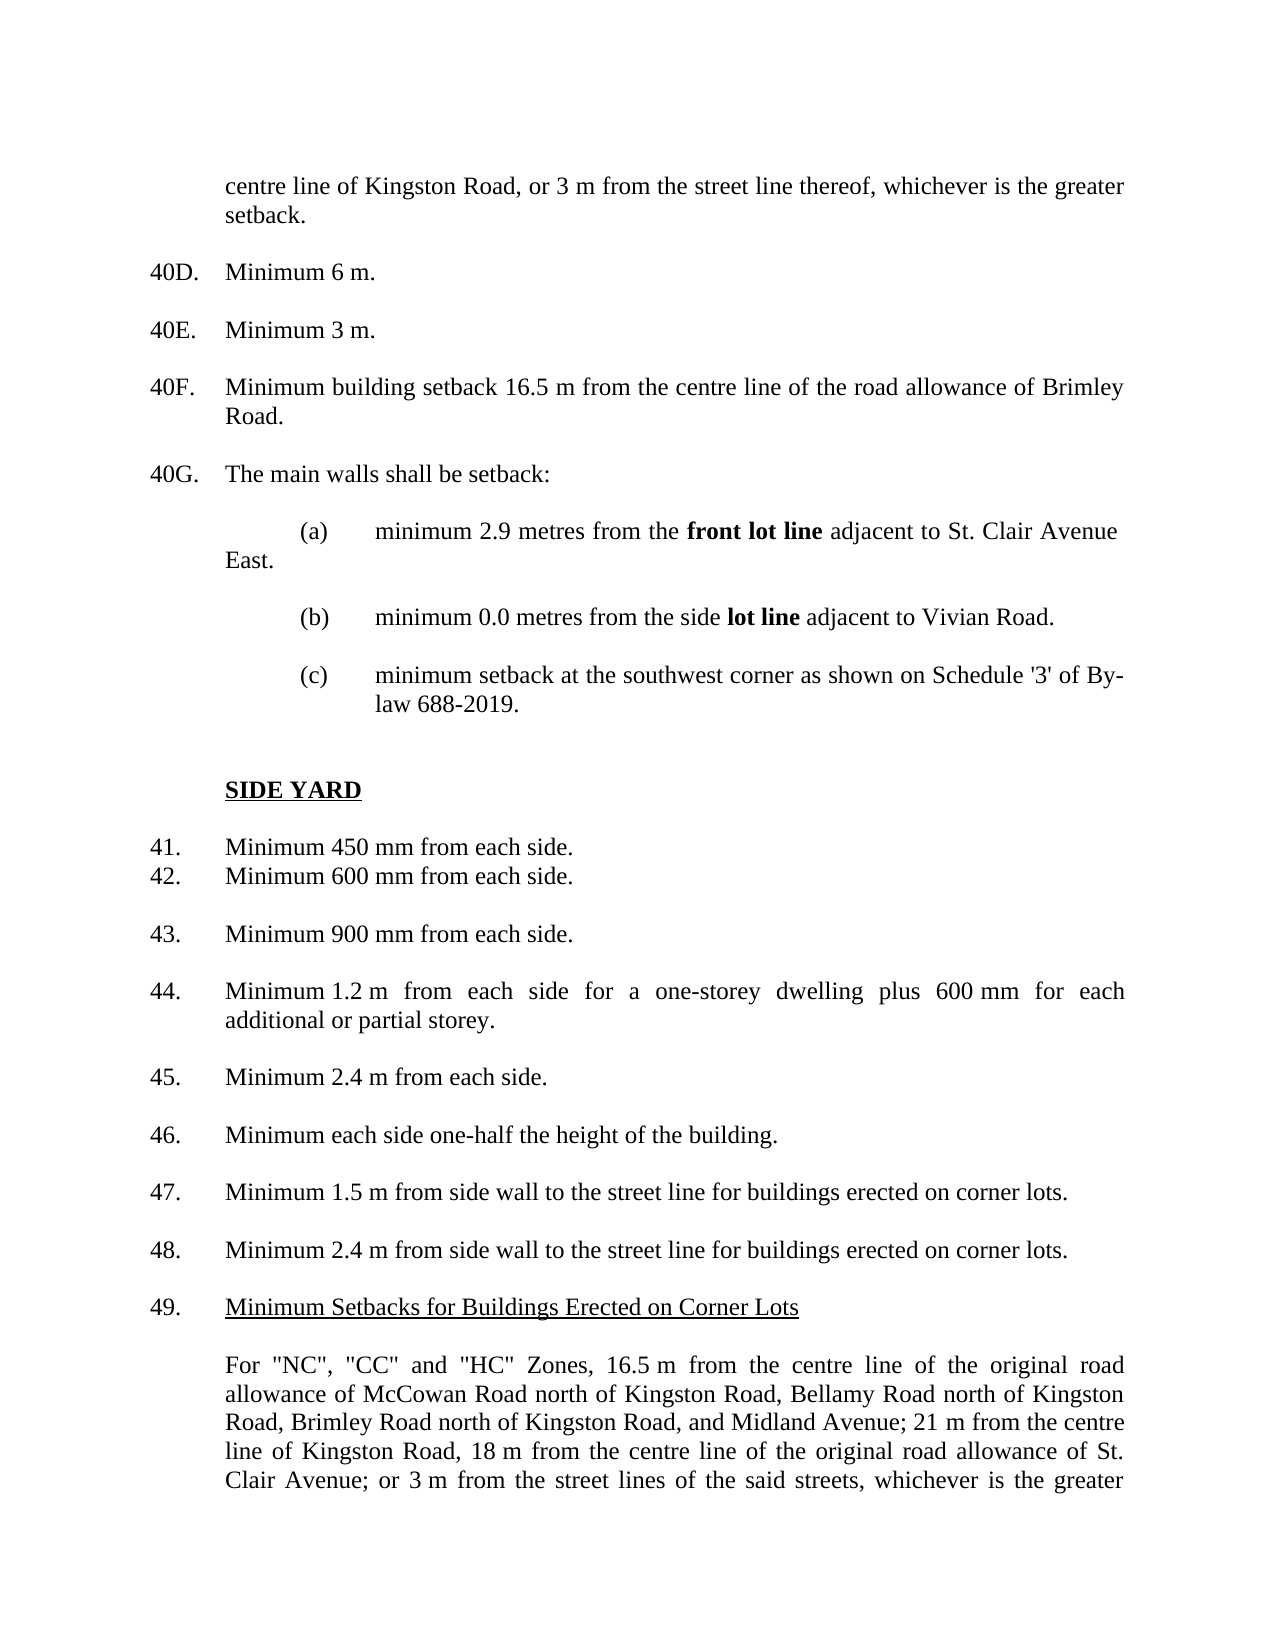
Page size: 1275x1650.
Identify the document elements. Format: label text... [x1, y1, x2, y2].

text 40F. Minimum building setback 16.5 m from the centre line of the road allowance of Brimley Road. [150, 372, 1125, 430]
text 43. Minimum 900 mm from each side. [150, 919, 1125, 947]
text 40G. The main walls shall be setback: [150, 459, 1125, 487]
text 46. Minimum each side one-half the height of the building. [150, 1120, 1125, 1149]
text For "NC", "CC" and "HC" Zones, 16.5 m from the centre line of the original road allowance of McCowan Road north of Kingston Road, Bellamy Road north of Kingston Road, Brimley Road north of Kingston Road, and Midland Avenue; 21 m from the centre line of Kingston Road, 18 m from the centre line of the original road allowance of St. Clair Avenue; or 3 m from the street lines of the said streets, whichever is the greater [225, 1350, 1125, 1494]
text 47. Minimum 1.5 m from side wall to the street line for buildings erected on corner lots. [150, 1177, 1125, 1206]
text centre line of Kingston Road, or 3 m from the street line thereof, whichever is the greater setback. [150, 171, 1125, 229]
text 40D. Minimum 6 m. [150, 257, 1125, 286]
text 49. Minimum Setbacks for Buildings Erected on Corner Lots [150, 1292, 1125, 1321]
text (b) minimum 0.0 metres from the side lot line adjacent to Vivian Road. [150, 602, 1125, 631]
text 45. Minimum 2.4 m from each side. [150, 1062, 1125, 1091]
text (c) minimum setback at the southwest corner as shown on Schedule '3' of By-law 688-2019. [300, 660, 1125, 717]
text 44. Minimum 1.2 m from each side for a one-storey dwelling plus 600 mm for each additional or partial storey. [150, 976, 1125, 1034]
text 40E. Minimum 3 m. [150, 315, 1125, 344]
text 41. Minimum 450 mm from each side. [150, 832, 1125, 861]
text 42. Minimum 600 mm from each side. [150, 861, 1125, 890]
text 48. Minimum 2.4 m from side wall to the street line for buildings erected on corner lots. [150, 1235, 1125, 1264]
text (a) minimum 2.9 metres from the front lot line adjacent to St. Clair Avenue East. [150, 516, 1125, 574]
text SIDE YARD [150, 775, 1125, 804]
